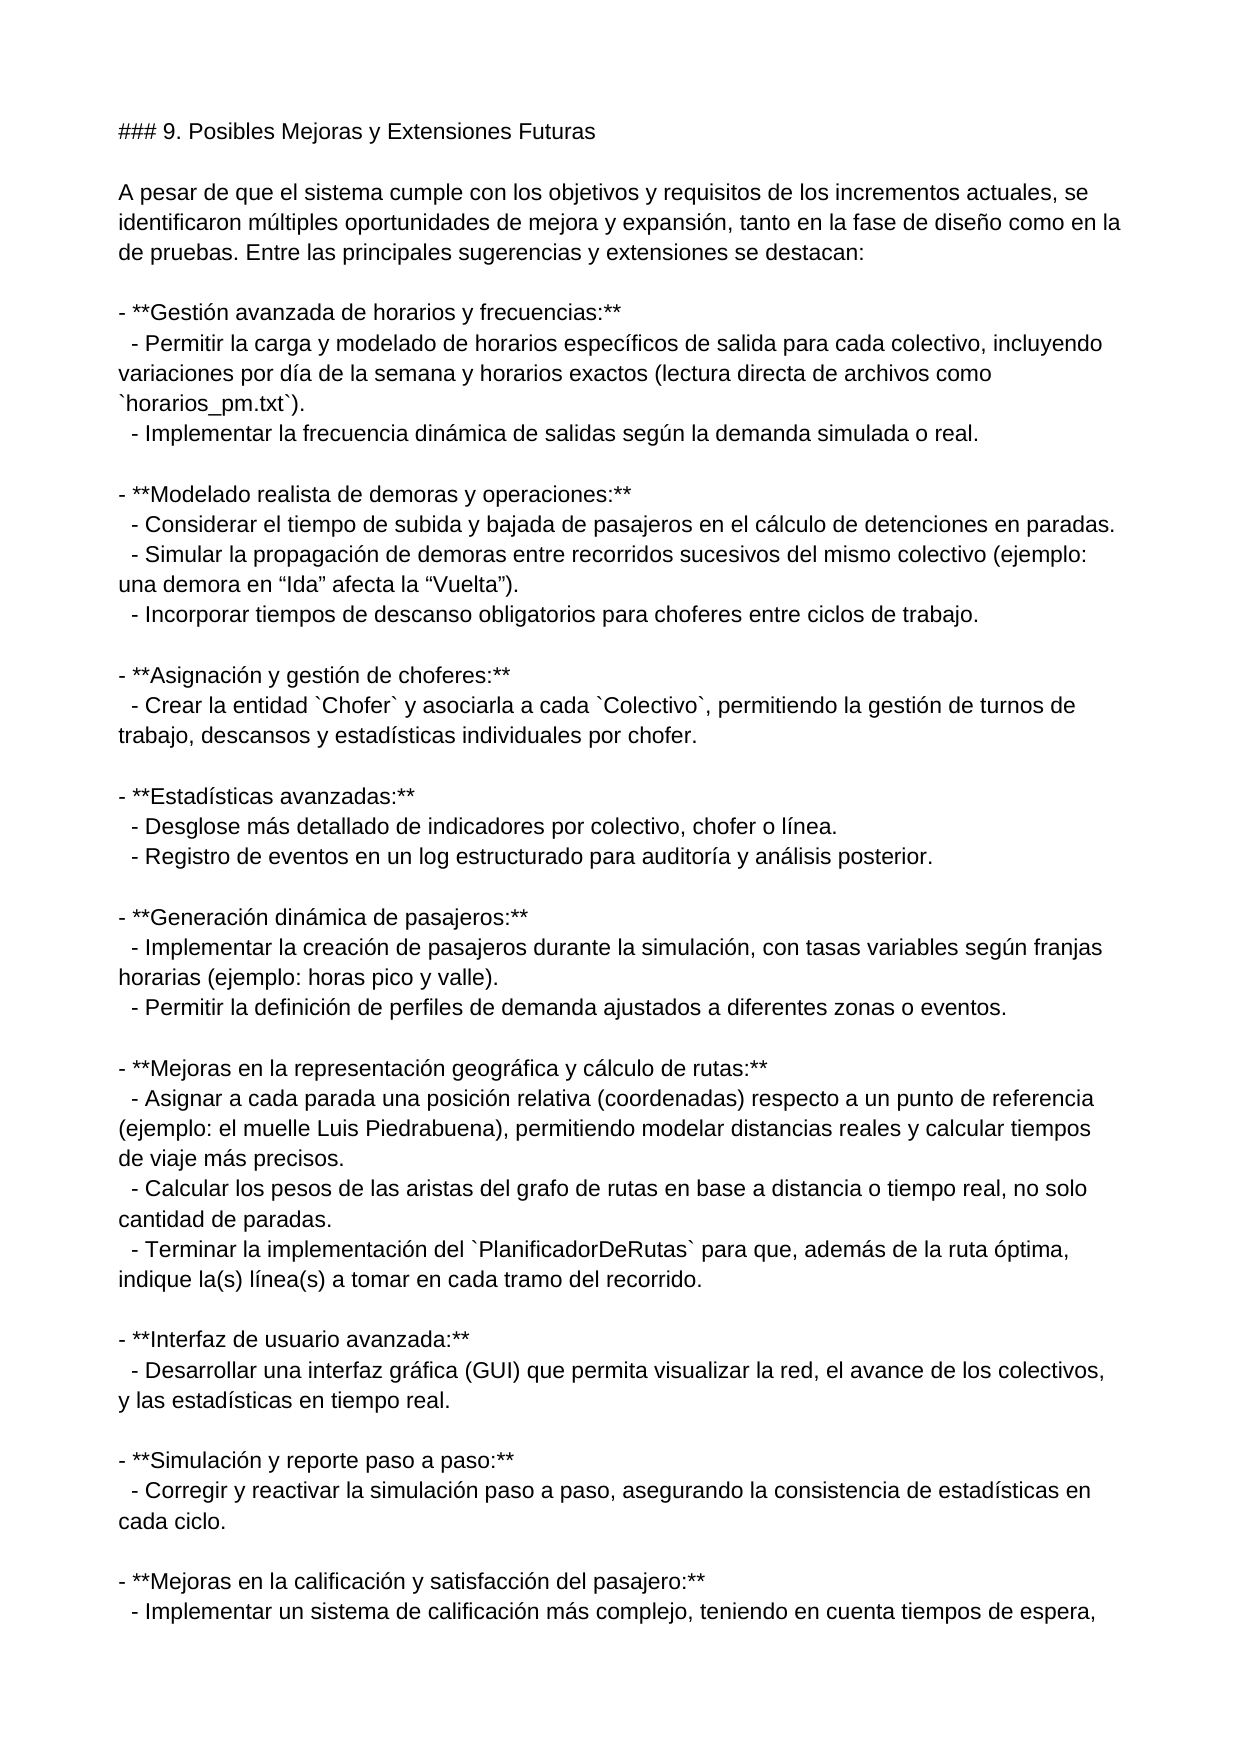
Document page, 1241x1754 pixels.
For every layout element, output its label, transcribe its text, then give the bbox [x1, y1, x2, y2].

text - Calcular los pesos de las aristas del grafo de rutas en base a distancia o tiempo real, no solo cantidad de paradas. [118, 1175, 1122, 1232]
text - Terminar la implementación del `PlanificadorDeRutas` para que, además de la ruta óptima, indique la(s) línea(s) a tomar en cada tramo del recorrido. [118, 1236, 1122, 1292]
text - Corregir y reactivar la simulación paso a paso, asegurando la consistencia de estadísticas en cada ciclo. [118, 1477, 1122, 1534]
text - Incorporar tiempos de descanso obligatorios para choferes entre ciclos de trabajo. [118, 601, 1122, 628]
text - Crear la entidad `Chofer` y asociarla a cada `Colectivo`, permitiendo la gestión de turnos de trabajo, descansos y estadísticas individuales por chofer. [118, 692, 1122, 748]
text - **Mejoras en la calificación y satisfacción del pasajero:** [118, 1568, 1122, 1594]
text A pesar de que el sistema cumple con los objetivos y requisitos de los incrementos actuales, se identificaron múltiples oportunidades de mejora y expansión, tanto en la fase de diseño como en la de pruebas. Entre las principales sugerencias y extensiones se destacan: [118, 178, 1122, 265]
text - Desarrollar una interfaz gráfica (GUI) que permita visualizar la red, el avance de los colectivos, y las estadísticas en tiempo real. [118, 1357, 1122, 1413]
text - Registro de eventos en un log estructurado para auditoría y análisis posterior. [118, 843, 1122, 869]
text ### 9. Posibles Mejoras y Extensiones Futuras [118, 118, 1122, 144]
text - Considerar el tiempo de subida y bajada de pasajeros en el cálculo de detenciones en paradas. [118, 511, 1122, 537]
text - Desglose más detallado de indicadores por colectivo, chofer o línea. [118, 813, 1122, 839]
text - Implementar la frecuencia dinámica de salidas según la demanda simulada o real. [118, 420, 1122, 446]
text - Permitir la definición de perfiles de demanda ajustados a diferentes zonas o eventos. [118, 994, 1122, 1020]
text - Permitir la carga y modelado de horarios específicos de salida para cada colectivo, incluyendo variaciones por día de la semana y horarios exactos (lectura directa de archivos como `horarios_pm.txt`). [118, 329, 1122, 416]
text - **Mejoras en la representación geográfica y cálculo de rutas:** [118, 1054, 1122, 1081]
text - **Asignación y gestión de choferes:** [118, 662, 1122, 688]
text - Implementar un sistema de calificación más complejo, teniendo en cuenta tiempos de espera, [118, 1598, 1122, 1624]
text - **Interfaz de usuario avanzada:** [118, 1326, 1122, 1353]
text - **Gestión avanzada de horarios y frecuencias:** [118, 299, 1122, 326]
text - Simular la propagación de demoras entre recorridos sucesivos del mismo colectivo (ejemplo: una demora en “Ida” afecta la “Vuelta”). [118, 541, 1122, 597]
text - Asignar a cada parada una posición relativa (coordenadas) respecto a un punto de referencia (ejemplo: el muelle Luis Piedrabuena), permitiendo modelar distancias reales y calcular tiempos de viaje más precisos. [118, 1085, 1122, 1171]
text - **Simulación y reporte paso a paso:** [118, 1447, 1122, 1473]
text - Implementar la creación de pasajeros durante la simulación, con tasas variables según franjas horarias (ejemplo: horas pico y valle). [118, 934, 1122, 990]
text - **Modelado realista de demoras y operaciones:** [118, 481, 1122, 507]
text - **Generación dinámica de pasajeros:** [118, 903, 1122, 930]
text - **Estadísticas avanzadas:** [118, 783, 1122, 809]
